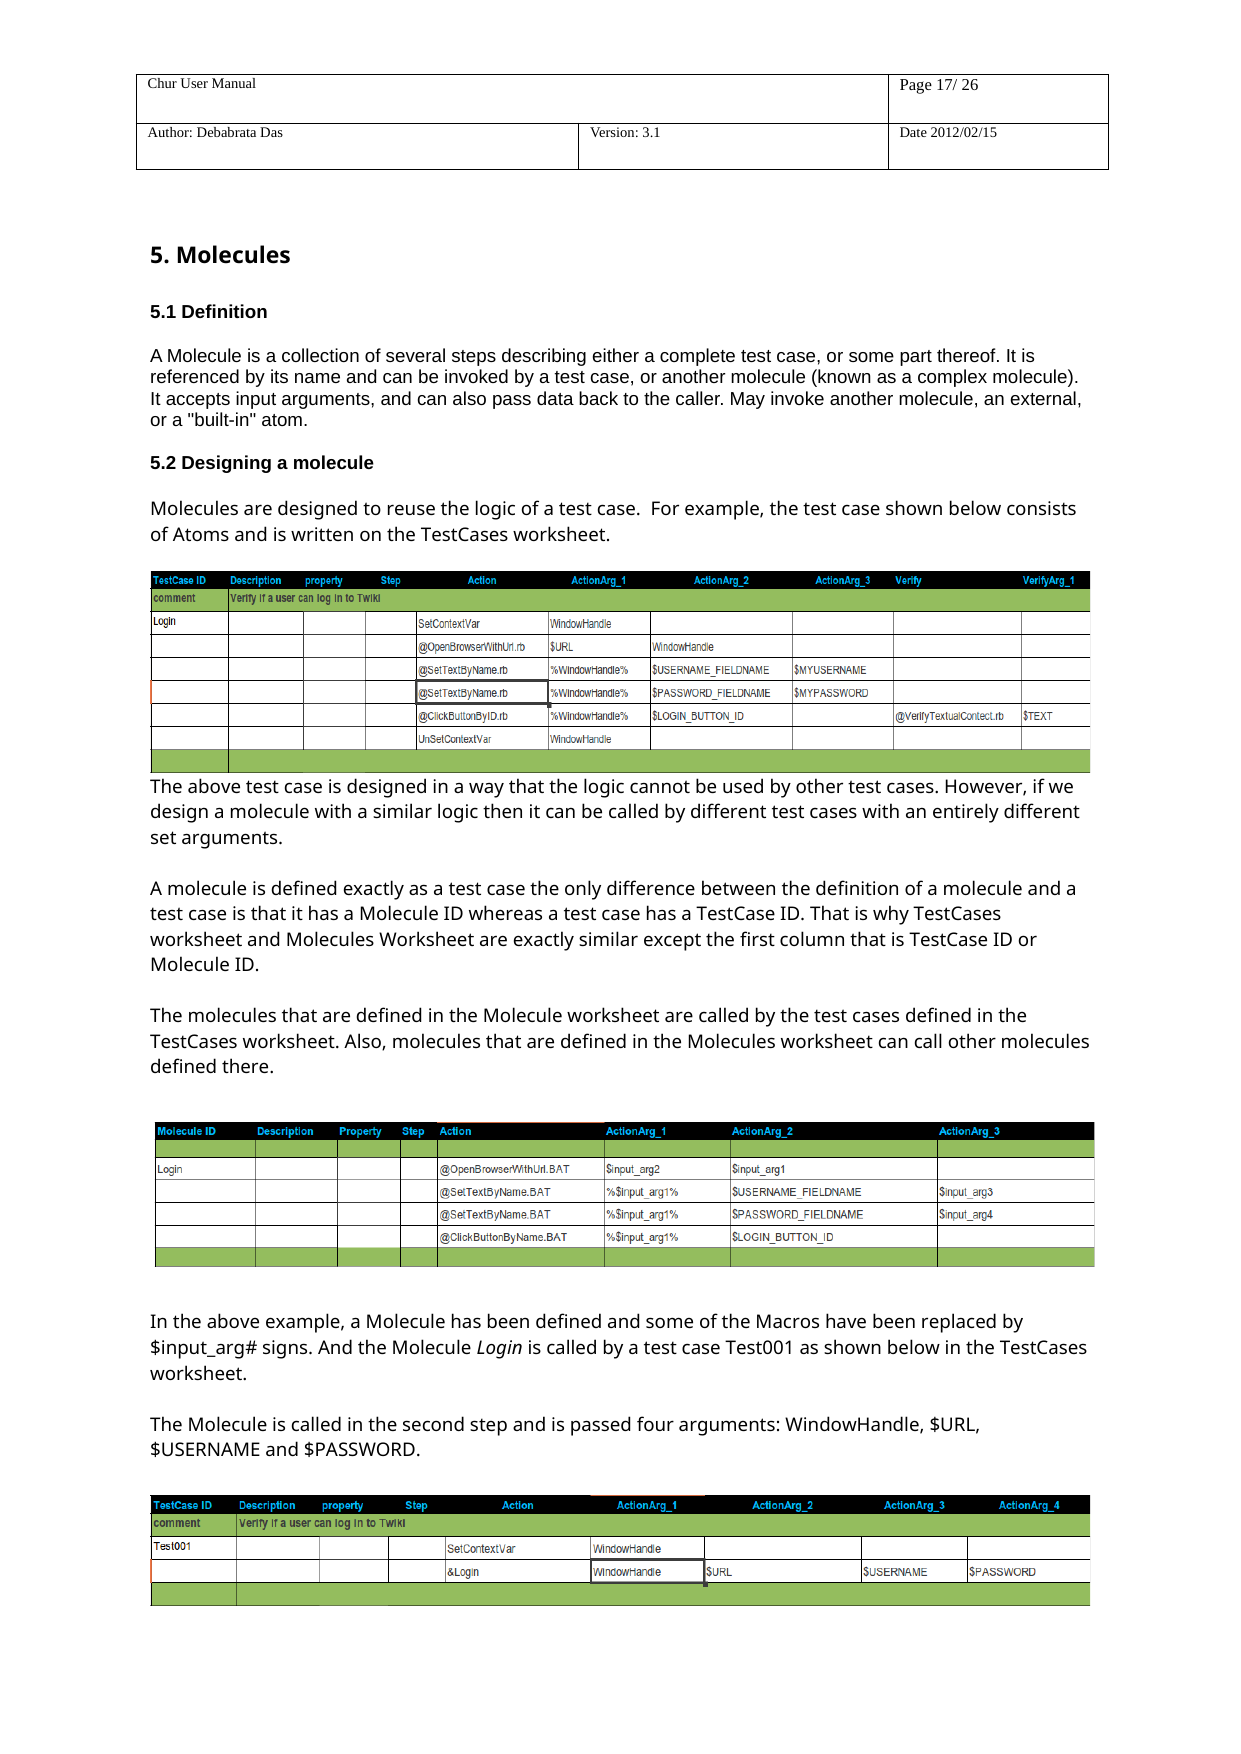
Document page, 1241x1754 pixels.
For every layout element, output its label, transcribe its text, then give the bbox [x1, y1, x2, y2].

text 5.2 Designing a molecule [150, 452, 1090, 474]
picture [150, 1495, 1091, 1606]
picture [150, 571, 1091, 773]
text The molecules that are defined in the Molecule worksheet are called by the test cases defined in the TestCases worksheet. Also, molecules that are defined in the Molecules worksheet can call other molecules defined there. [150, 1003, 1090, 1079]
text The above test case is designed in a way that the logic cannot be used by other test cases. However, if we design a molecule with a similar logic then it can be called by different test cases with an entirely different set arguments. [150, 773, 1090, 849]
picture [154, 1122, 1095, 1267]
text 5.1 Definition [150, 301, 1090, 323]
text A Molecule is a collection of several steps describing either a complete test case, or some part thereof. It is referenced by its name and can be invoked by a test case, or another molecule (known as a complex molecule). It accepts input arguments, and can also pass data back to the caller. May invoke another molecule, an external, or a "built-in" atom. [150, 344, 1090, 431]
text 5. Molecules [150, 239, 1090, 270]
text Molecules are designed to reuse the logic of a test case. For example, the test case shown below consists of Atoms and is written on the TestCases worksheet. [150, 495, 1090, 546]
text A molecule is defined exactly as a test case the only difference between the definition of a molecule and a test case is that it has a Molecule ID whereas a test case has a TestCase ID. That is why TestCases worksheet and Molecules Worksheet are exactly similar except the first column that is TestCase ID or Molecule ID. [150, 875, 1090, 977]
text In the above example, a Molecule has been defined and some of the Macros have been replaced by $input_arg# signs. And the Molecule Login is called by a test case Test001 as shown below in the TestCases worksheet. [150, 1309, 1090, 1385]
text The Molecule is called in the second step and is passed four arguments: WindowHandle, $URL, $USERNAME and $PASSWORD. [150, 1411, 1090, 1462]
